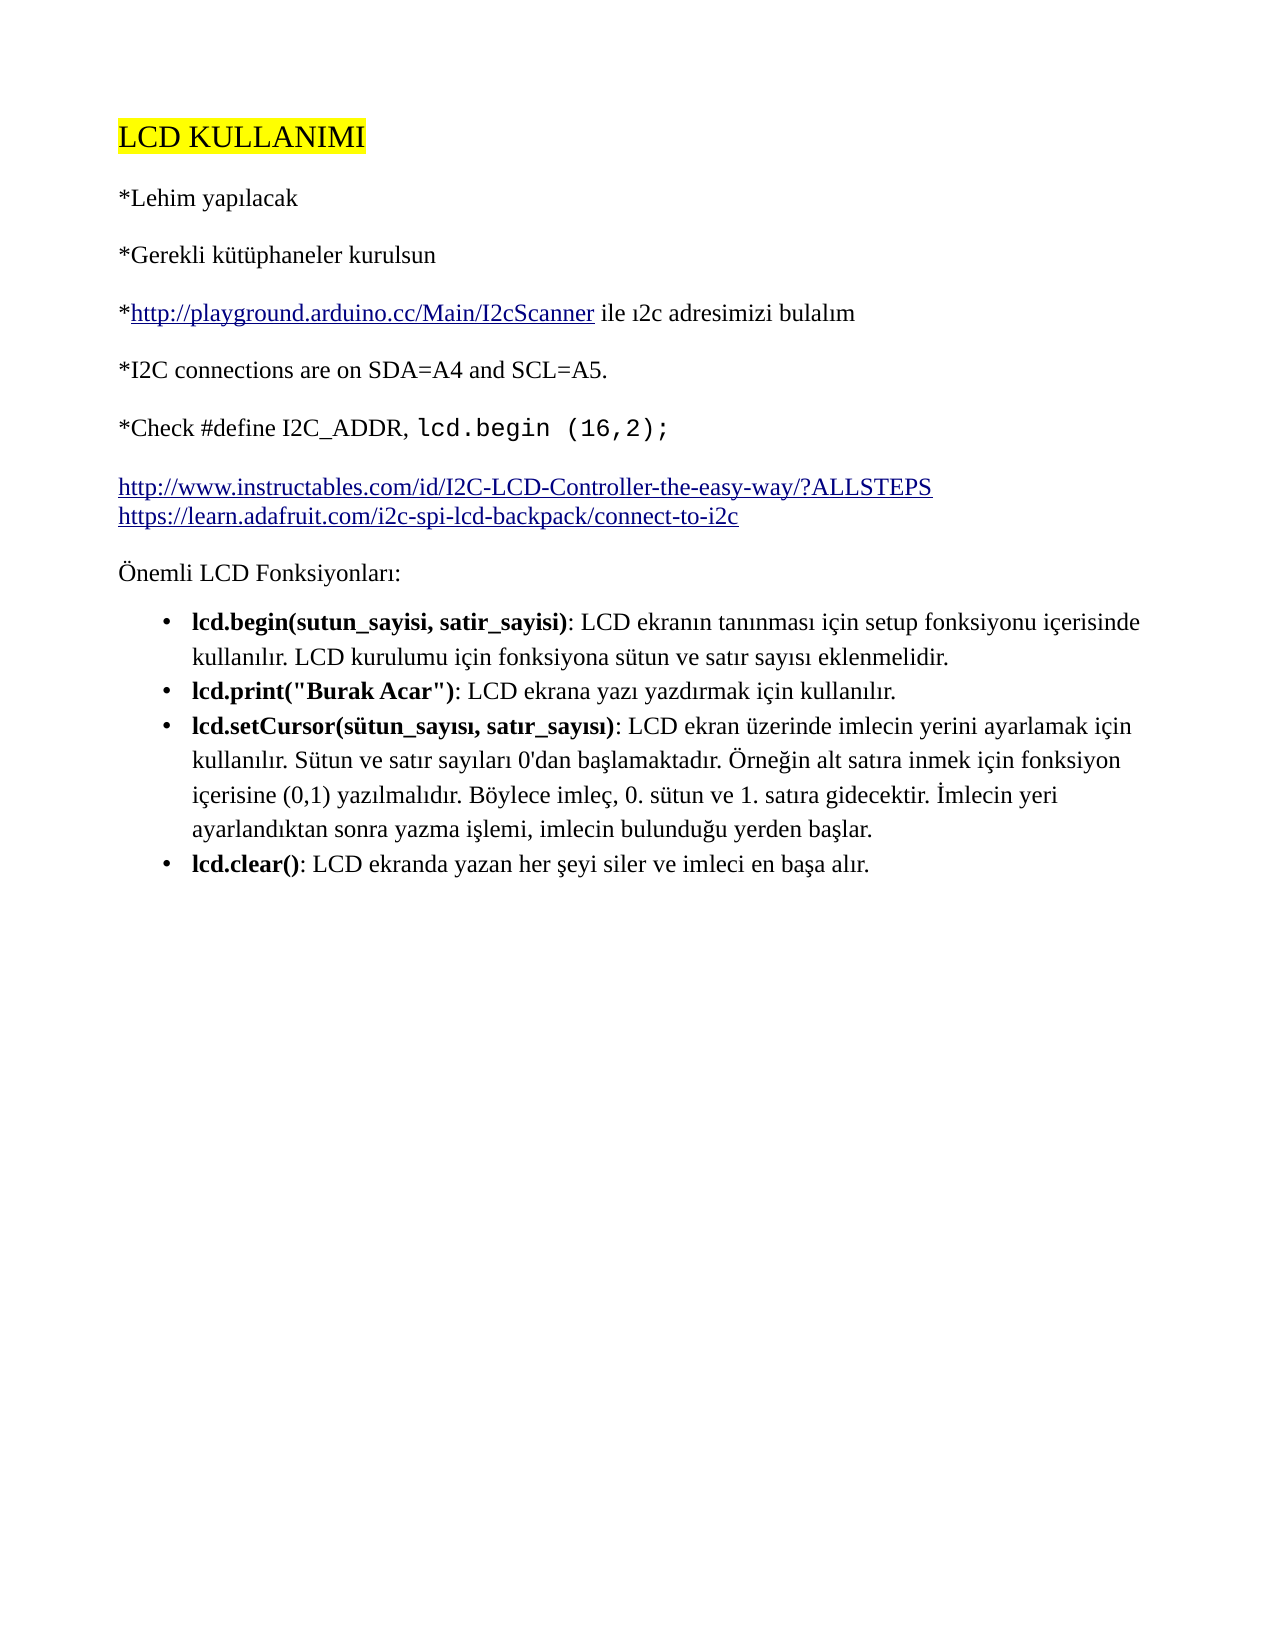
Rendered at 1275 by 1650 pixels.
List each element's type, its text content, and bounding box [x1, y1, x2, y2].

text https://learn.adafruit.com/i2c-spi-lcd-backpack/connect-to-i2c [118, 501, 1157, 529]
text *Lehim yapılacak [118, 183, 1157, 212]
text Önemli LCD Fonksiyonları: [118, 558, 1157, 587]
text *Gerekli kütüphaneler kurulsun [118, 240, 1157, 269]
text *Check #define I2C_ADDR, lcd.begin (16,2); [118, 413, 1157, 444]
text http://www.instructables.com/id/I2C-LCD-Controller-the-easy-way/?ALLSTEPS [118, 472, 1157, 501]
list lcd.setCursor(sütun_sayısı, satır_sayısı): LCD ekran üzerinde imlecin yerini ayarlamak için kullanılır. Sütun ve satır sayıları 0'dan başlamaktadır. Örneğin alt satıra inmek için fonksiyon içerisine (0,1) yazılmalıdır. Böylece imleç, 0. sütun ve 1. satıra gidecektir. İmlecin yeri ayarlandıktan sonra yazma işlemi, imlecin bulunduğu yerden başlar. [162, 711, 1157, 843]
text *http://playground.arduino.cc/Main/I2cScanner ile ı2c adresimizi bulalım [118, 298, 1157, 327]
list lcd.begin(sutun_sayisi, satir_sayisi): LCD ekranın tanınması için setup fonksiyonu içerisinde kullanılır. LCD kurulumu için fonksiyona sütun ve satır sayısı eklenmelidir. [162, 607, 1157, 671]
list lcd.print("Burak Acar"): LCD ekrana yazı yazdırmak için kullanılır. [162, 676, 1157, 705]
text *I2C connections are on SDA=A4 and SCL=A5. [118, 355, 1157, 384]
text LCD KULLANIMI [118, 118, 1157, 154]
list lcd.clear(): LCD ekranda yazan her şeyi siler ve imleci en başa alır. [162, 849, 1157, 877]
